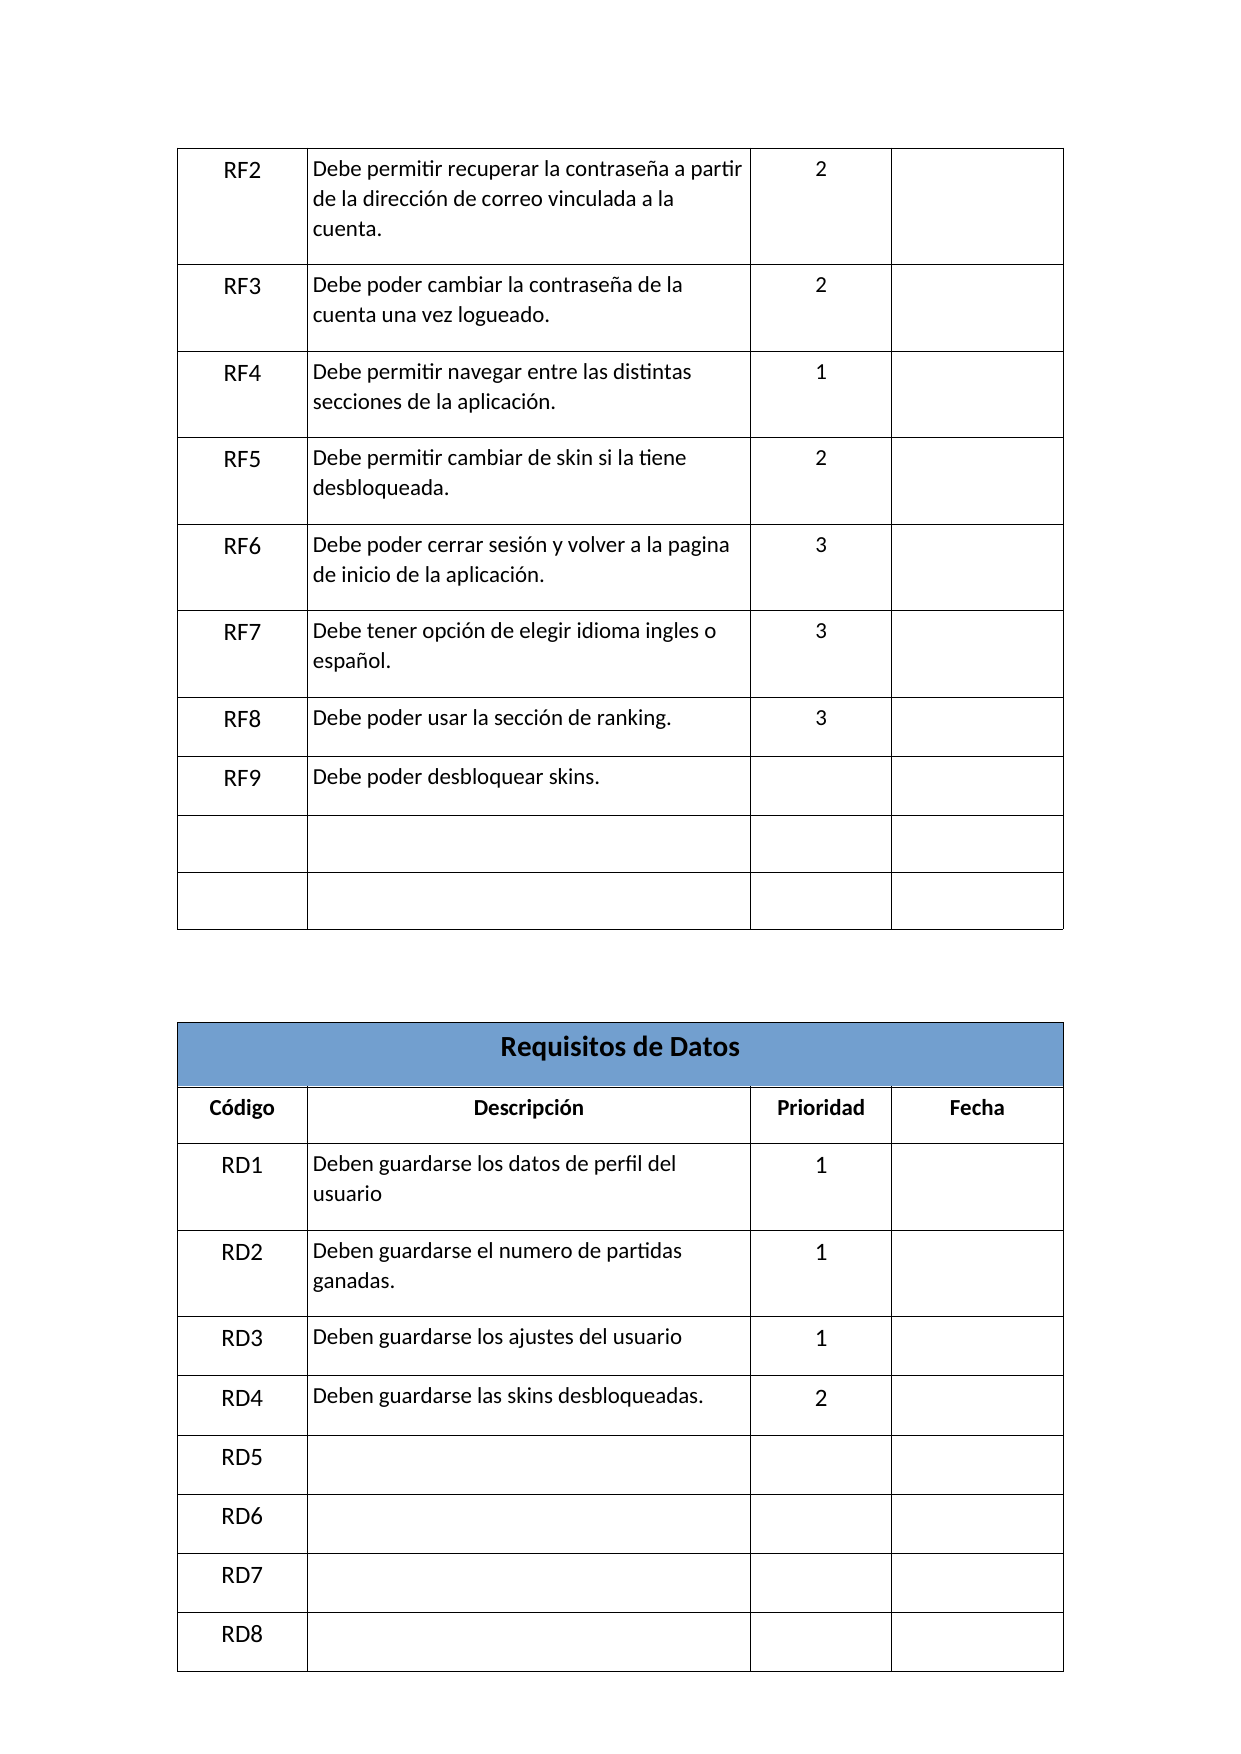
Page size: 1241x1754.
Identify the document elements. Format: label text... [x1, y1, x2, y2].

table_cell [178, 873, 307, 928]
table_cell [751, 1554, 891, 1612]
table_cell [892, 757, 1063, 815]
table_cell [892, 525, 1063, 610]
table_cell RD1 [178, 1144, 307, 1230]
table_cell Debe permitir cambiar de skin si la tiene desbloqueada. [308, 438, 750, 524]
table_cell RF2 [178, 149, 307, 264]
table_cell [892, 816, 1063, 872]
table_cell 1 [751, 1317, 891, 1375]
table_cell Deben guardarse el numero de partidas ganadas. [308, 1231, 750, 1316]
table_cell RD2 [178, 1231, 307, 1316]
table_cell [751, 873, 891, 928]
table_header Requisitos de Datos [178, 1023, 1063, 1086]
table_cell RD5 [178, 1436, 307, 1494]
table_cell Deben guardarse los datos de perfil del usuario [308, 1144, 750, 1230]
table_cell 3 [751, 525, 891, 610]
table_cell [892, 1554, 1063, 1612]
table_cell [892, 1144, 1063, 1230]
table_cell RD7 [178, 1554, 307, 1612]
table_cell RD8 [178, 1613, 307, 1671]
table_cell 2 [751, 149, 891, 264]
table_cell Debe permitir navegar entre las distintas secciones de la aplicación. [308, 352, 750, 437]
table_cell [892, 1613, 1063, 1671]
table_cell [892, 149, 1063, 264]
table_cell [892, 1317, 1063, 1375]
table_cell RF4 [178, 352, 307, 437]
table_cell Debe poder cerrar sesión y volver a la pagina de inicio de la aplicación. [308, 525, 750, 610]
table_cell [308, 1613, 750, 1671]
table_cell [308, 1495, 750, 1553]
table_cell RF7 [178, 611, 307, 697]
table_cell RD3 [178, 1317, 307, 1375]
table_cell 1 [751, 1144, 891, 1230]
table_cell RF6 [178, 525, 307, 610]
table_cell [308, 816, 750, 872]
table_cell RF9 [178, 757, 307, 815]
table_cell 1 [751, 1231, 891, 1316]
table_cell Prioridad [751, 1088, 891, 1143]
table_cell 1 [751, 352, 891, 437]
table_cell [892, 611, 1063, 697]
table_cell [892, 265, 1063, 351]
table_cell Deben guardarse los ajustes del usuario [308, 1317, 750, 1375]
table_cell [892, 873, 1063, 928]
table_cell Deben guardarse las skins desbloqueadas. [308, 1376, 750, 1434]
table_cell Debe poder cambiar la contraseña de la cuenta una vez logueado. [308, 265, 750, 351]
table_cell [892, 438, 1063, 524]
table_cell [751, 1495, 891, 1553]
table_cell [751, 1613, 891, 1671]
table_cell [308, 1436, 750, 1494]
table_cell 2 [751, 265, 891, 351]
table_cell [892, 698, 1063, 756]
table_cell [892, 1436, 1063, 1494]
table_cell Descripción [308, 1088, 750, 1143]
table_cell [308, 1554, 750, 1612]
table_cell RD6 [178, 1495, 307, 1553]
table_cell 2 [751, 438, 891, 524]
table_cell [892, 1376, 1063, 1434]
table_cell 3 [751, 698, 891, 756]
table_cell [892, 1231, 1063, 1316]
table_cell RF8 [178, 698, 307, 756]
table_cell [751, 1436, 891, 1494]
table_cell Código [178, 1088, 307, 1143]
table_cell Debe tener opción de elegir idioma ingles o español. [308, 611, 750, 697]
table_cell Debe poder usar la sección de ranking. [308, 698, 750, 756]
table_cell Debe permitir recuperar la contraseña a partir de la dirección de correo vinculada a la cuenta. [308, 149, 750, 264]
table_cell Debe poder desbloquear skins. [308, 757, 750, 815]
table_cell 3 [751, 611, 891, 697]
table_cell [308, 873, 750, 928]
table_cell [178, 816, 307, 872]
table_cell RF3 [178, 265, 307, 351]
table_cell 2 [751, 1376, 891, 1434]
table_cell RF5 [178, 438, 307, 524]
table_cell [751, 757, 891, 815]
table_cell [751, 816, 891, 872]
table_cell Fecha [892, 1088, 1063, 1143]
table_cell [892, 1495, 1063, 1553]
table_cell RD4 [178, 1376, 307, 1434]
table_cell [892, 352, 1063, 437]
